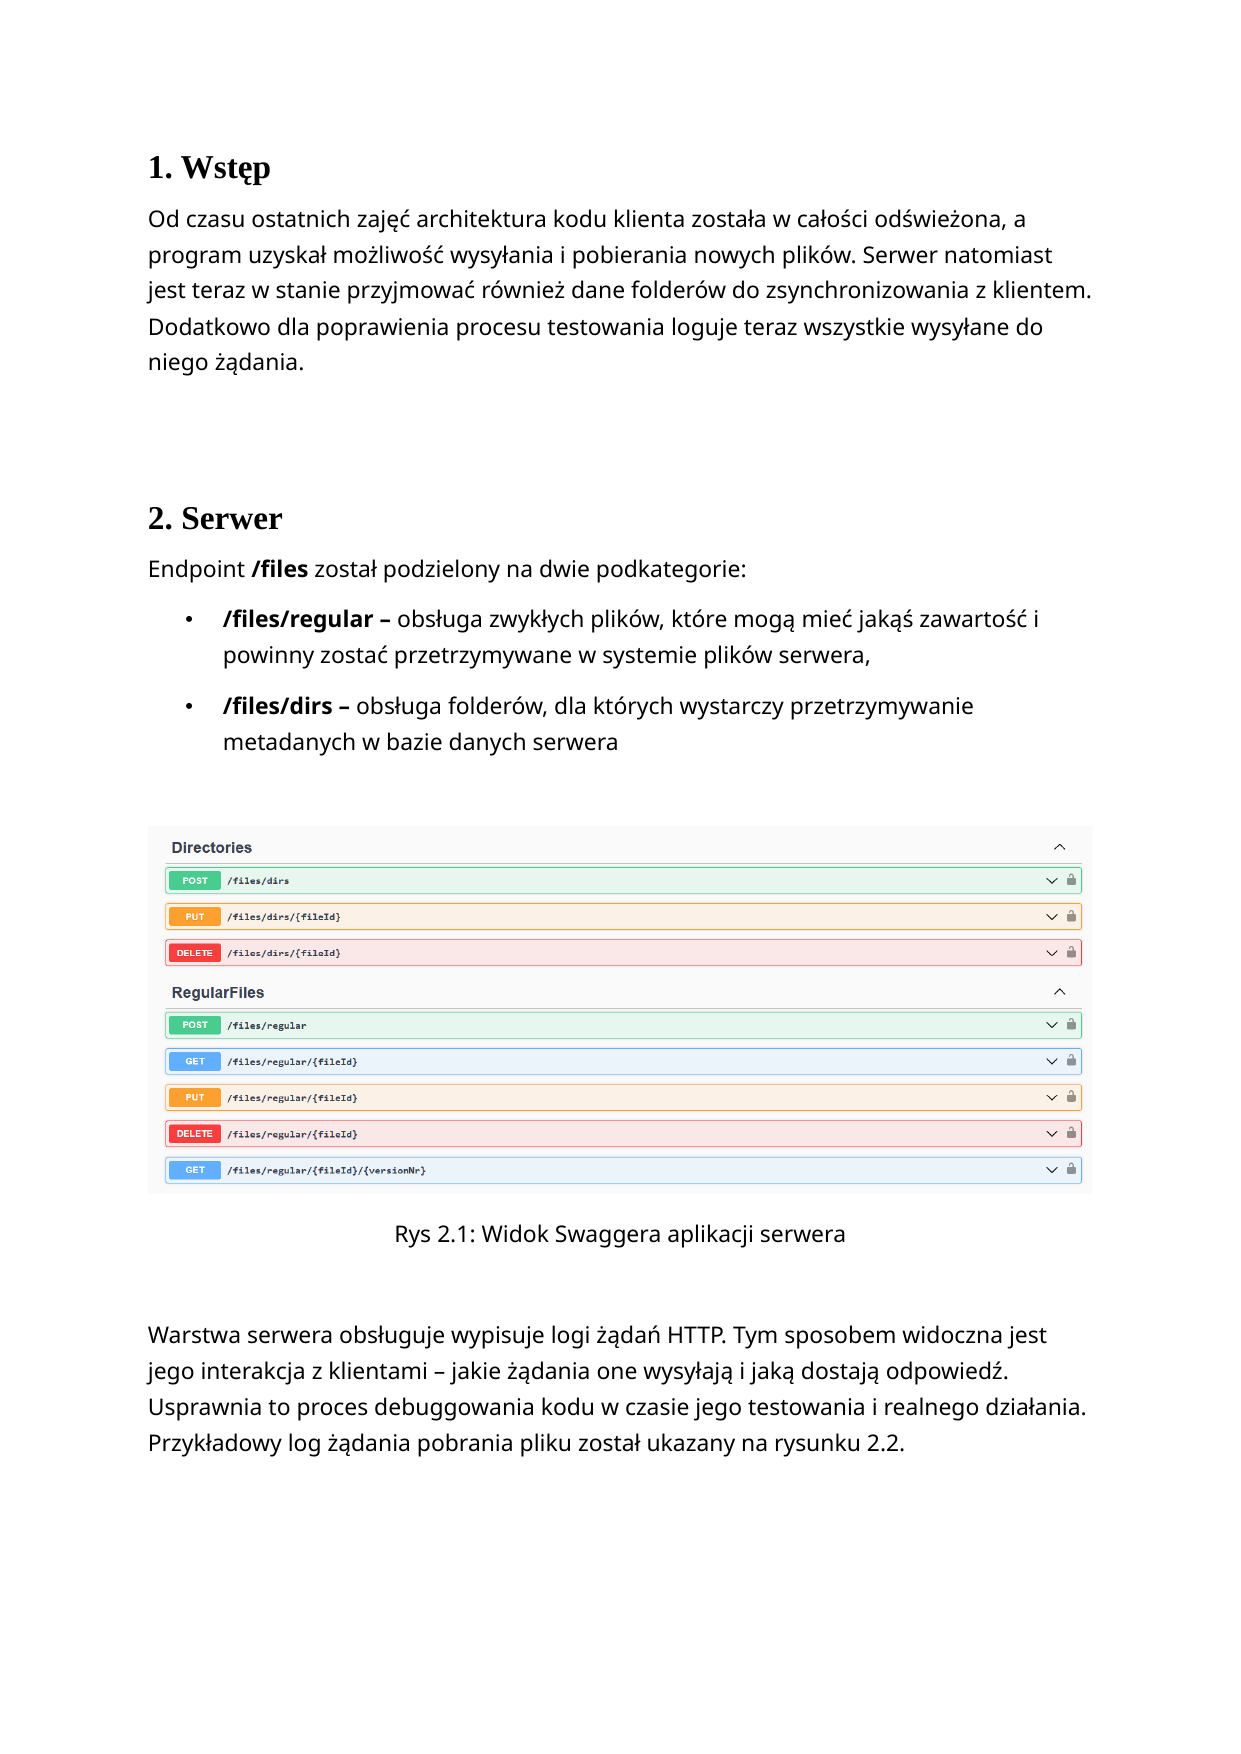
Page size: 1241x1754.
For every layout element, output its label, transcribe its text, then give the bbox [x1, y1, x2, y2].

text Od czasu ostatnich zajęć architektura kodu klienta została w całości odświeżona, a program uzyskał możliwość wysyłania i pobierania nowych plików. Serwer natomiast jest teraz w stanie przyjmować również dane folderów do zsynchronizowania z klientem. Dodatkowo dla poprawienia procesu testowania loguje teraz wszystkie wysyłane do niego żądania. [148, 203, 1093, 378]
text Warstwa serwera obsługuje wypisuje logi żądań HTTP. Tym sposobem widoczna jest jego interakcja z klientami – jakie żądania one wysyłają i jaką dostają odpowiedź. Usprawnia to proces debuggowania kodu w czasie jego testowania i realnego działania. Przykładowy log żądania pobrania pliku został ukazany na rysunku 2.2. [148, 1319, 1093, 1458]
text 1. Wstęp [148, 148, 1093, 186]
text 2. Serwer [148, 498, 1093, 536]
text Endpoint /files został podzielony na dwie podkategorie: [148, 553, 1093, 584]
text Rys 2.1: Widok Swaggera aplikacji serwera [148, 1194, 1093, 1249]
picture [147, 826, 1093, 1194]
list /files/dirs – obsługa folderów, dla których wystarczy przetrzymywanie metadanych w bazie danych serwera [185, 690, 1093, 757]
list /files/regular – obsługa zwykłych plików, które mogą mieć jakąś zawartość i powinny zostać przetrzymywane w systemie plików serwera, [185, 603, 1093, 671]
